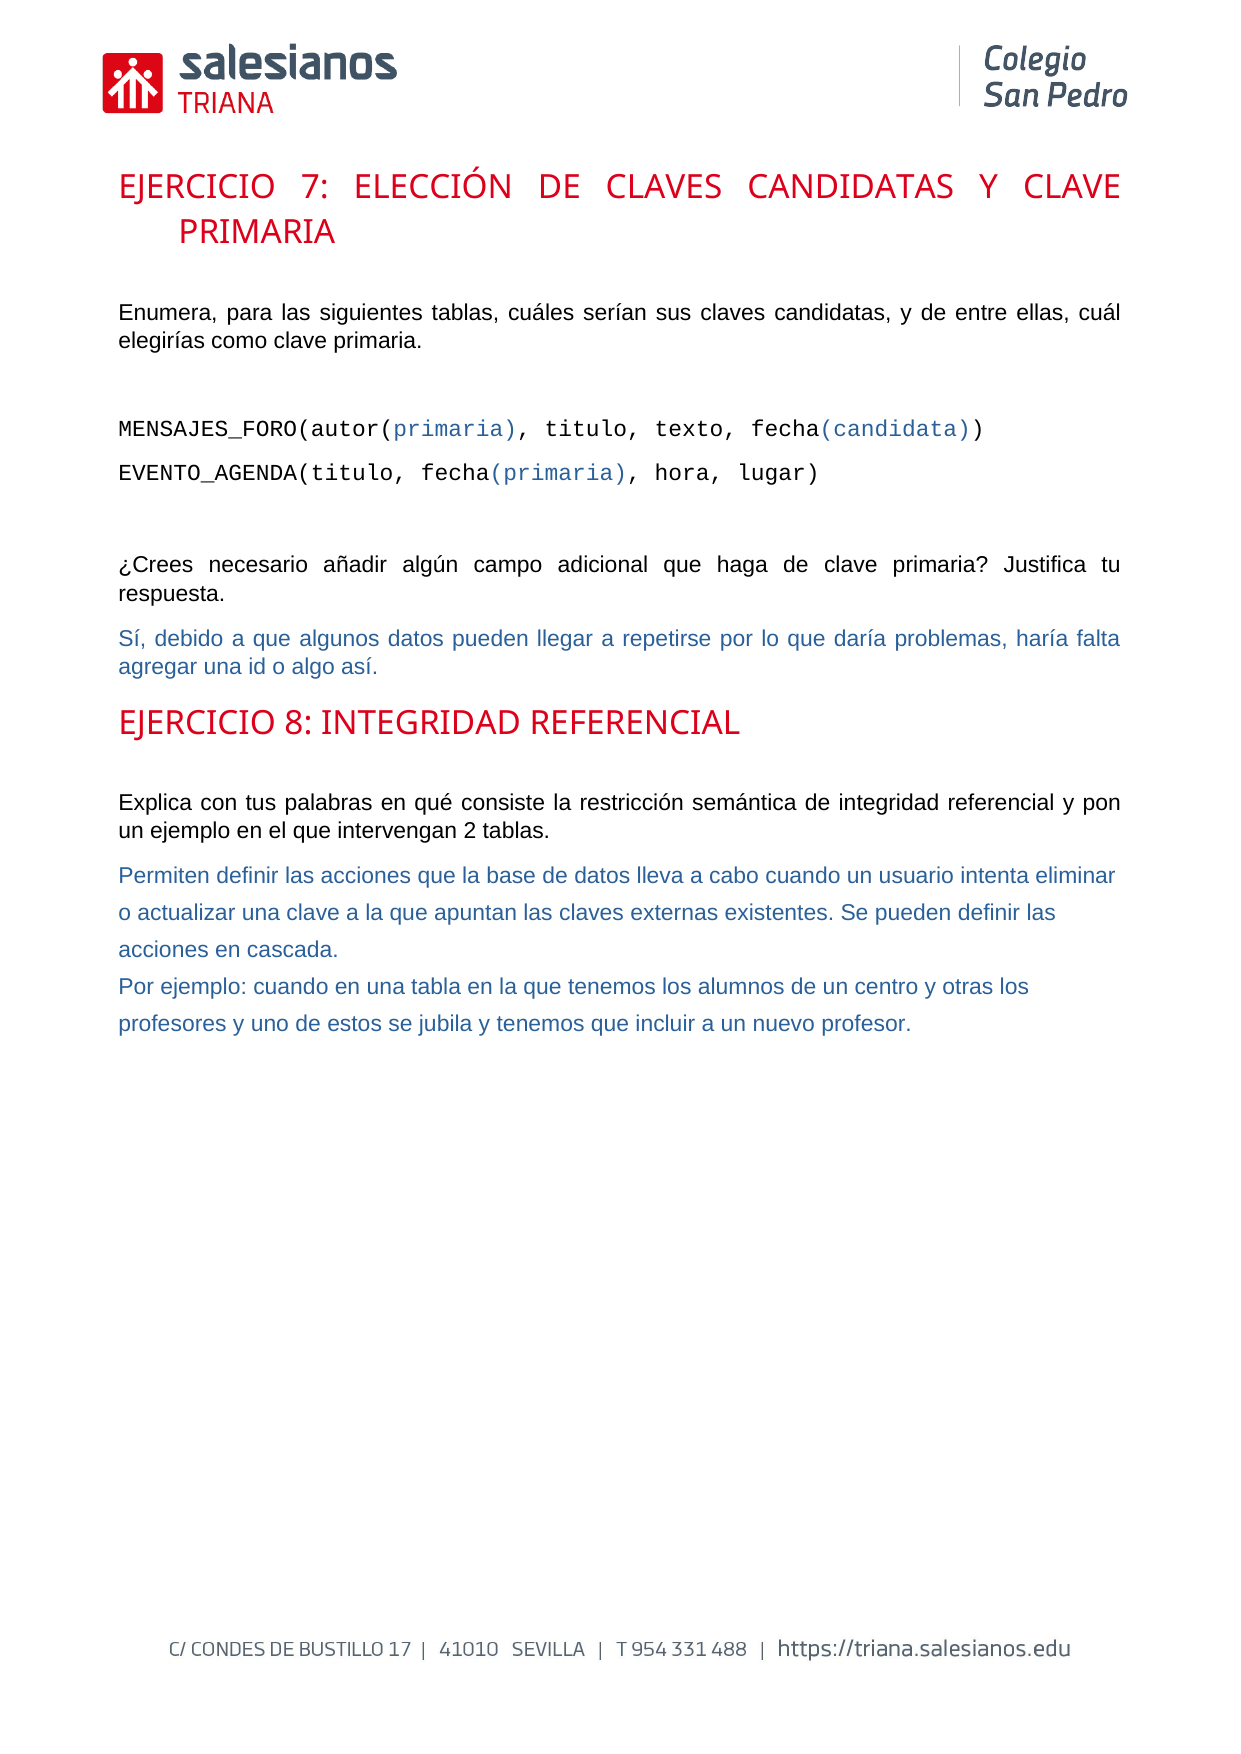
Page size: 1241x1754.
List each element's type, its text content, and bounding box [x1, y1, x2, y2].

text Permiten definir las acciones que la base de datos lleva a cabo cuando un usuario intenta eliminar o actualizar una clave a la que apuntan las claves externas existentes. Se pueden definir las acciones en cascada. [118, 862, 1122, 963]
subtitle EJERCICIO 8: INTEGRIDAD REFERENCIAL [118, 698, 1122, 744]
text Enumera, para las siguientes tablas, cuáles serían sus claves candidatas, y de entre ellas, cuál elegirías como clave primaria. [118, 298, 1122, 353]
text Sí, debido a que algunos datos pueden llegar a repetirse por lo que daría problemas, haría falta agregar una id o algo así. [118, 625, 1122, 680]
text Explica con tus palabras en qué consiste la restricción semántica de integridad referencial y pon un ejemplo en el que intervengan 2 tablas. [118, 789, 1122, 844]
picture [951, 32, 1136, 122]
subtitle EJERCICIO 7: ELECCIÓN DE CLAVES CANDIDATAS Y CLAVE PRIMARIA [118, 162, 1122, 253]
text ¿Crees necesario añadir algún campo adicional que haga de clave primaria? Justifica tu respuesta. [118, 551, 1122, 606]
text EVENTO_AGENDA(titulo, fecha(primaria), hora, lugar) [118, 462, 1122, 488]
text MENSAJES_FORO(autor(primaria), titulo, texto, fecha(candidata)) [118, 417, 1122, 443]
picture [93, 28, 402, 125]
picture [0, 1632, 1241, 1699]
text Por ejemplo: cuando en una tabla en la que tenemos los alumnos de un centro y otras los profesores y uno de estos se jubila y tenemos que incluir a un nuevo profesor. [118, 973, 1122, 1036]
